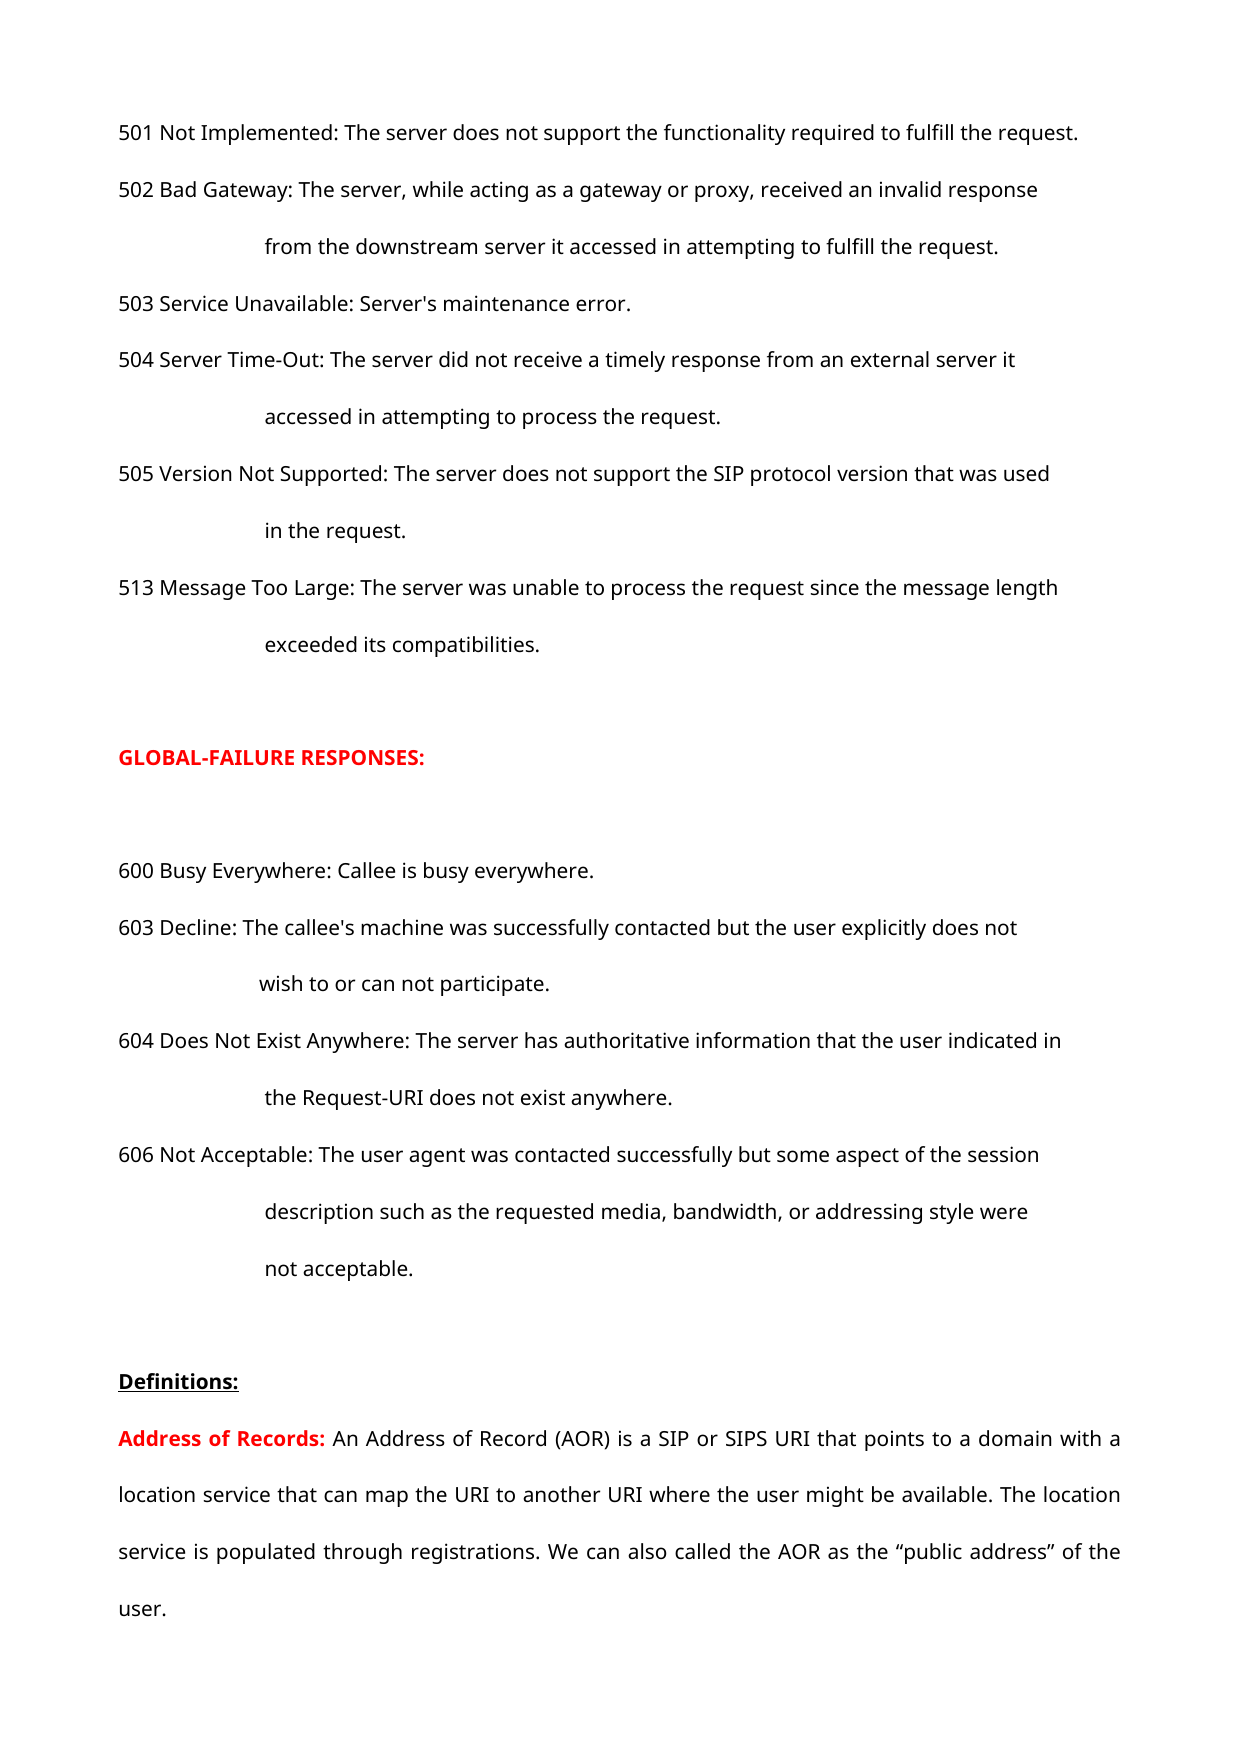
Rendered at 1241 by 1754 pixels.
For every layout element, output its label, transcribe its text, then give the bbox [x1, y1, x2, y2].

text 606 Not Acceptable: The user agent was contacted successfully but some aspect of the session [118, 1140, 1122, 1169]
text wish to or can not participate. [118, 969, 1122, 998]
text 600 Busy Everywhere: Callee is busy everywhere. [118, 856, 1122, 884]
text 505 Version Not Supported: The server does not support the SIP protocol version that was used [118, 459, 1122, 488]
text from the downstream server it accessed in attempting to fulfill the request. [118, 232, 1122, 260]
text not acceptable. [118, 1254, 1122, 1282]
text GLOBAL-FAILURE RESPONSES: [118, 743, 1122, 771]
text the Request-URI does not exist anywhere. [118, 1083, 1122, 1112]
text 502 Bad Gateway: The server, while acting as a gateway or proxy, received an invalid response [118, 175, 1122, 203]
text Address of Records: An Address of Record (AOR) is a SIP or SIPS URI that points to a domain with a location service that can map the URI to another URI where the user might be available. The location service is populated through registrations. We can also called the AOR as the “public address” of the user. [118, 1424, 1122, 1623]
text Definitions: [118, 1367, 1122, 1395]
text 501 Not Implemented: The server does not support the functionality required to fulfill the request. [118, 118, 1122, 147]
text 513 Message Too Large: The server was unable to process the request since the message length [118, 573, 1122, 602]
text 503 Service Unavailable: Server's maintenance error. [118, 289, 1122, 317]
text description such as the requested media, bandwidth, or addressing style were [118, 1197, 1122, 1226]
text 604 Does Not Exist Anywhere: The server has authoritative information that the user indicated in [118, 1026, 1122, 1055]
text accessed in attempting to process the request. [118, 402, 1122, 431]
text in the request. [118, 516, 1122, 545]
text 504 Server Time-Out: The server did not receive a timely response from an external server it [118, 346, 1122, 374]
text 603 Decline: The callee's machine was successfully contacted but the user explicitly does not [118, 913, 1122, 941]
text exceeded its compatibilities. [118, 630, 1122, 658]
